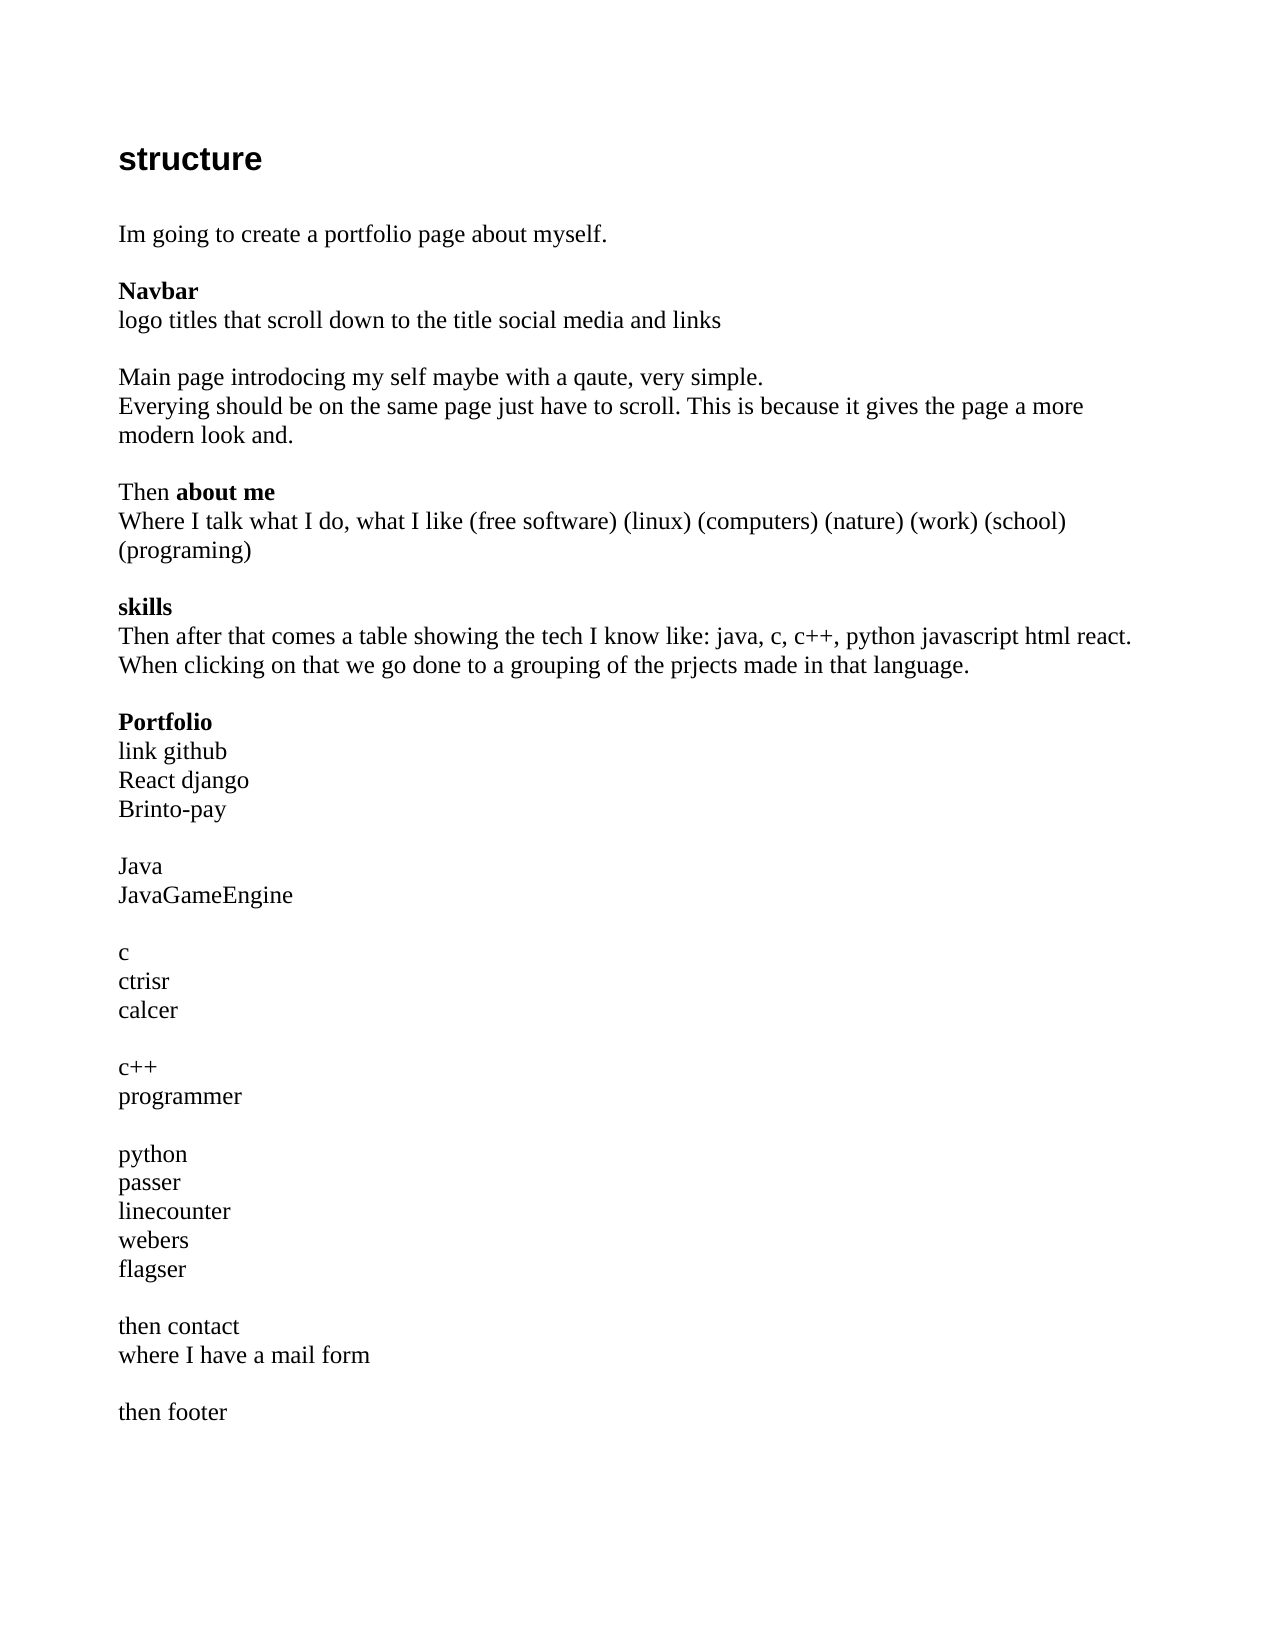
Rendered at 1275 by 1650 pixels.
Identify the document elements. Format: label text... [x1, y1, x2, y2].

text linecounter [118, 1196, 1157, 1225]
text python [118, 1139, 1157, 1167]
text Then about me [118, 477, 1157, 506]
text When clicking on that we go done to a grouping of the prjects made in that language. [118, 650, 1157, 679]
subtitle structure [118, 139, 1157, 177]
text Java [118, 851, 1157, 880]
text Im going to create a portfolio page about myself. [118, 219, 1157, 247]
text Portfolio [118, 707, 1157, 736]
text Where I talk what I do, what I like (free software) (linux) (computers) (nature) (work) (school) (programing) [118, 506, 1157, 564]
text flagser [118, 1254, 1157, 1282]
text ctrisr [118, 966, 1157, 995]
text passer [118, 1167, 1157, 1196]
text programmer [118, 1081, 1157, 1110]
text Everying should be on the same page just have to scroll. This is because it gives the page a more modern look and. [118, 391, 1157, 449]
text then contact [118, 1311, 1157, 1340]
text logo titles that scroll down to the title social media and links [118, 305, 1157, 334]
text where I have a mail form [118, 1340, 1157, 1369]
text then footer [118, 1397, 1157, 1426]
text Main page introdocing my self maybe with a qaute, very simple. [118, 362, 1157, 391]
text skills [118, 592, 1157, 621]
text Then after that comes a table showing the tech I know like: java, c, c++, python javascript html react. [118, 621, 1157, 650]
text c [118, 937, 1157, 966]
text Navbar [118, 276, 1157, 305]
text JavaGameEngine [118, 880, 1157, 909]
text link github [118, 736, 1157, 765]
text c++ [118, 1052, 1157, 1081]
text Brinto-pay [118, 794, 1157, 822]
text calcer [118, 995, 1157, 1024]
text webers [118, 1225, 1157, 1254]
text React django [118, 765, 1157, 794]
